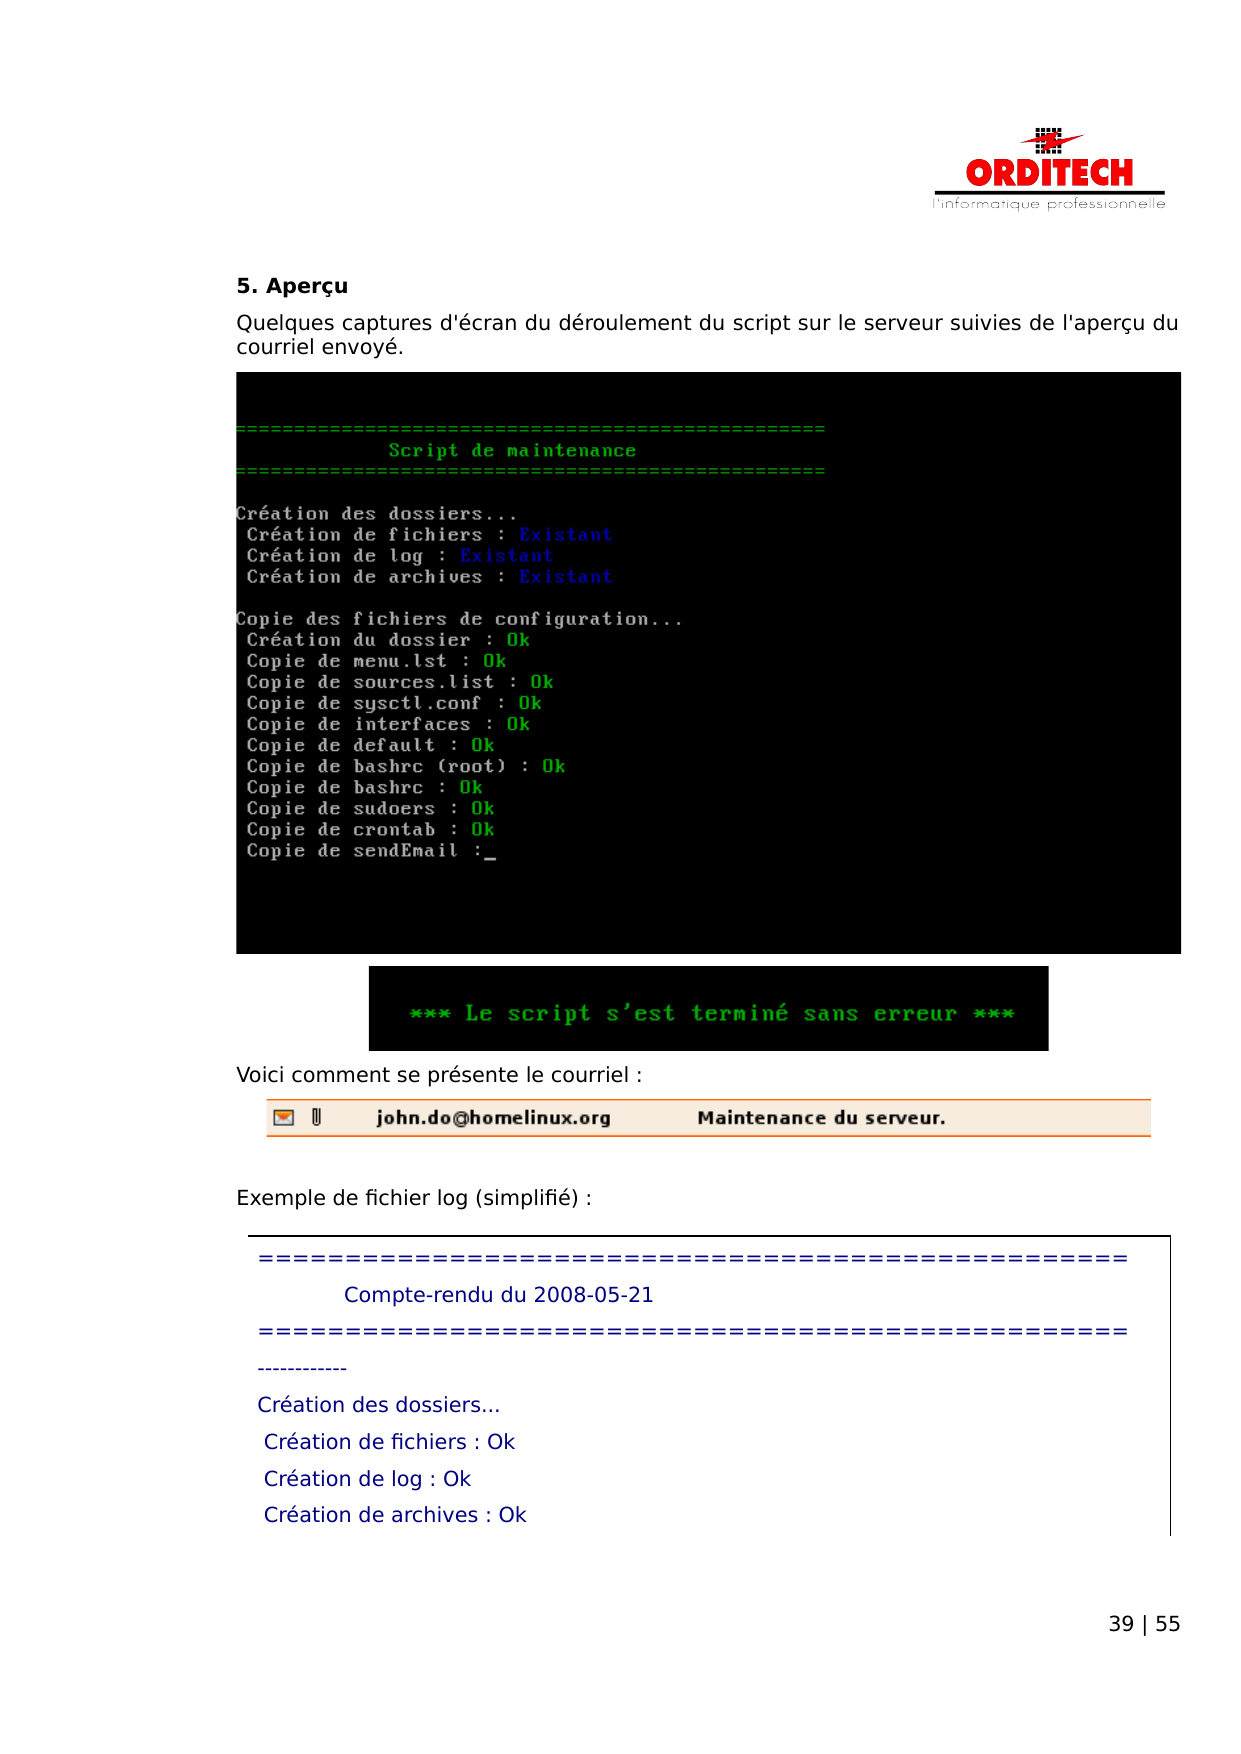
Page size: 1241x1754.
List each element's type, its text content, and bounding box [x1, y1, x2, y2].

text Création des dossiers... [257, 1393, 1161, 1417]
text Quelques captures d'écran du déroulement du script sur le serveur suivies de l'aperçu du courriel envoyé. [236, 311, 1181, 359]
text Création de fichiers : Ok [257, 1430, 1161, 1454]
text Création de archives : Ok [257, 1503, 1161, 1528]
text Création de log : Ok [257, 1467, 1161, 1491]
text Exemple de fichier log (simplifié) : [236, 1186, 1181, 1211]
text ------------ [257, 1356, 1161, 1381]
text 5. Aperçu [236, 274, 1181, 298]
picture [266, 1099, 1151, 1137]
text Voici comment se présente le courriel : [236, 1063, 1181, 1087]
text ================================================== [257, 1319, 1161, 1344]
picture [920, 118, 1182, 221]
text ================================================== [257, 1246, 1161, 1270]
picture [236, 372, 1182, 954]
text Compte-rendu du 2008-05-21 [257, 1283, 1161, 1307]
picture [368, 966, 1049, 1051]
